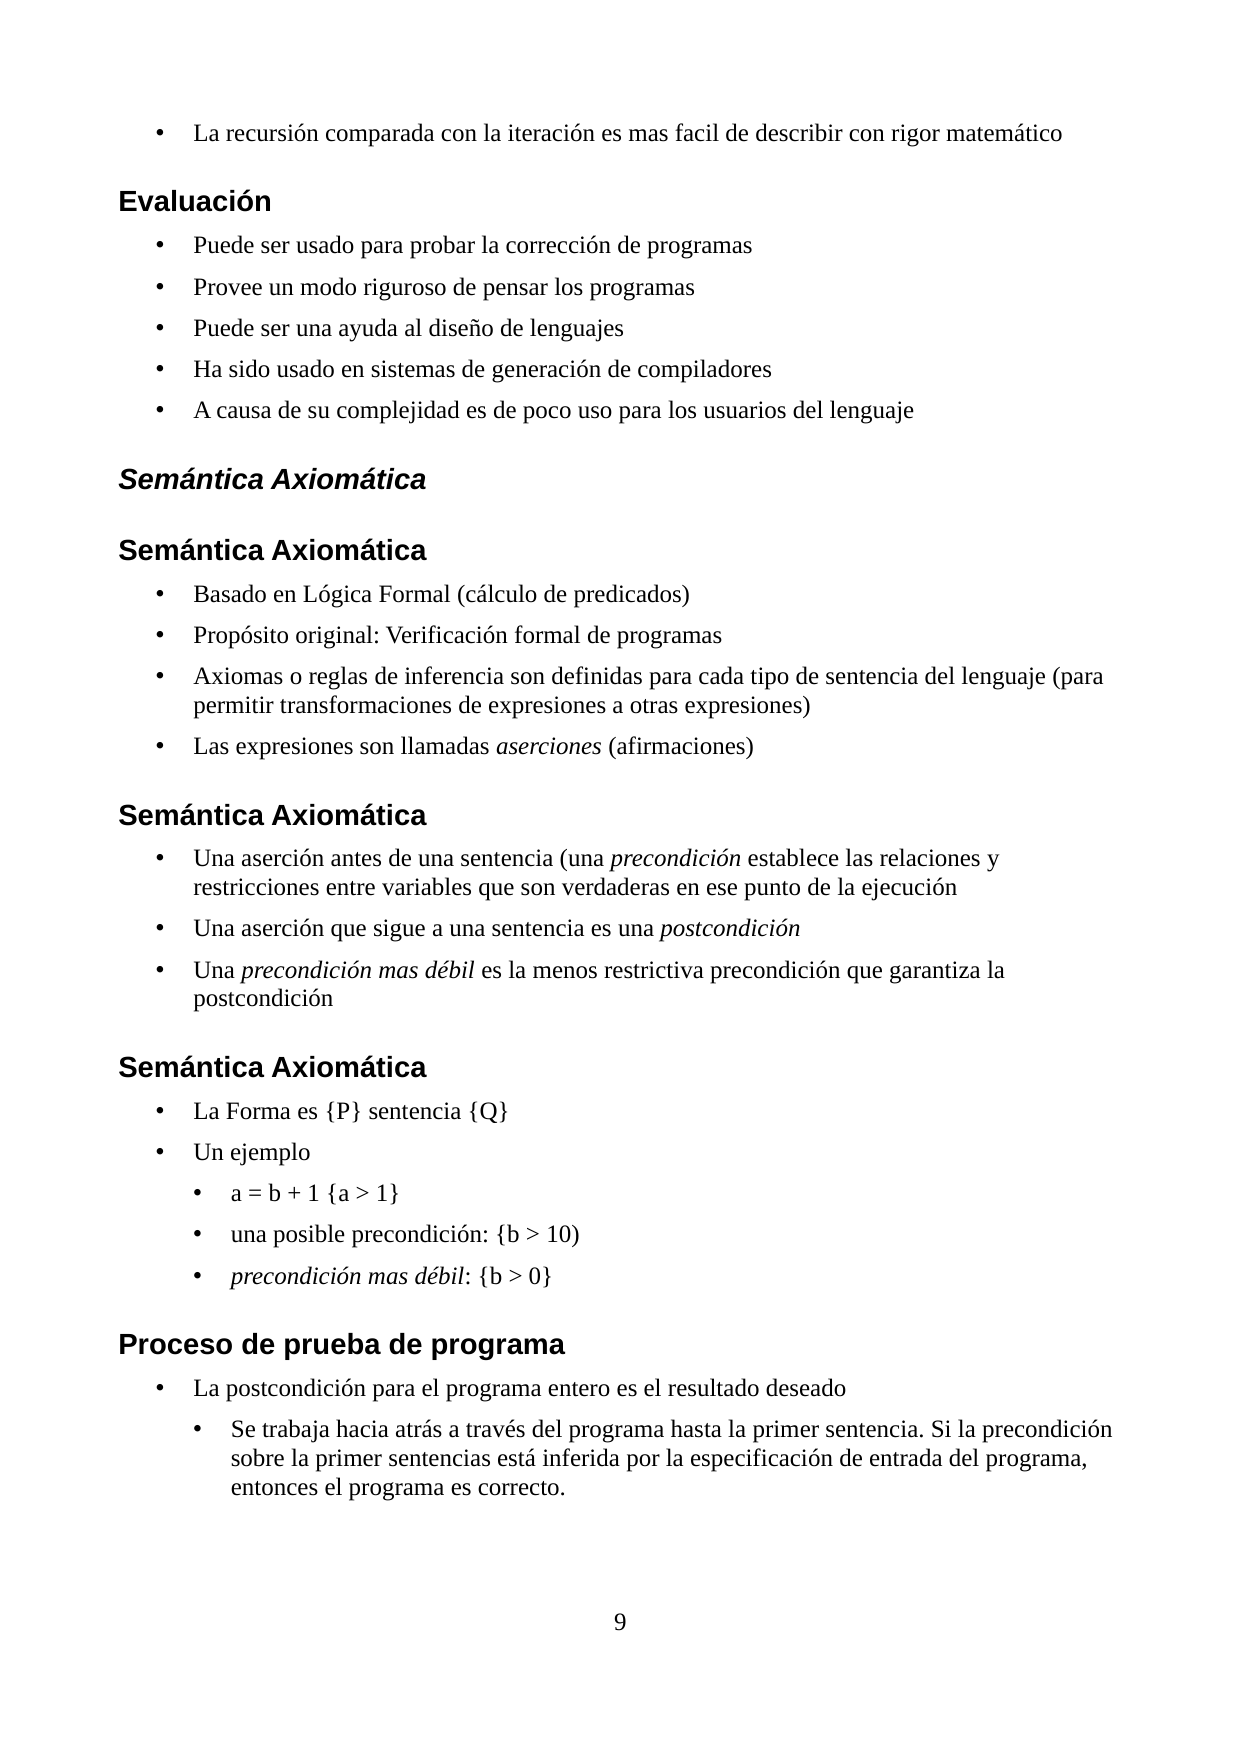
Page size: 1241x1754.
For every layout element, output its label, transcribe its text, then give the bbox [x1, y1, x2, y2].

subtitle Semántica Axiomática [118, 533, 1122, 566]
list Ha sido usado en sistemas de generación de compiladores [156, 354, 1122, 383]
list Una precondición mas débil es la menos restrictiva precondición que garantiza la postcondición [156, 955, 1122, 1012]
list Provee un modo riguroso de pensar los programas [156, 272, 1122, 300]
list Una aserción que sigue a una sentencia es una postcondición [156, 913, 1122, 942]
list La recursión comparada con la iteración es mas facil de describir con rigor matemático [156, 118, 1122, 147]
list Puede ser una ayuda al diseño de lenguajes [156, 313, 1122, 342]
list a = b + 1 {a > 1} [193, 1178, 1122, 1207]
list Puede ser usado para probar la corrección de programas [156, 230, 1122, 259]
subtitle Semántica Axiomática [118, 797, 1122, 831]
list La Forma es {P} sentencia {Q} [156, 1096, 1122, 1124]
list A causa de su complejidad es de poco uso para los usuarios del lenguaje [156, 395, 1122, 424]
subtitle Semántica Axiomática [118, 1050, 1122, 1083]
list precondición mas débil: {b > 0} [193, 1261, 1122, 1289]
list Axiomas o reglas de inferencia son definidas para cada tipo de sentencia del lenguaje (para permitir transformaciones de expresiones a otras expresiones) [156, 661, 1122, 719]
list Basado en Lógica Formal (cálculo de predicados) [156, 579, 1122, 607]
list Una aserción antes de una sentencia (una precondición establece las relaciones y restricciones entre variables que son verdaderas en ese punto de la ejecución [156, 843, 1122, 901]
list La postcondición para el programa entero es el resultado deseado [156, 1373, 1122, 1402]
list Un ejemplo [156, 1137, 1122, 1166]
list Propósito original: Verificación formal de programas [156, 620, 1122, 649]
list Las expresiones son llamadas aserciones (afirmaciones) [156, 731, 1122, 760]
subtitle Semántica Axiomática [118, 462, 1122, 495]
subtitle Proceso de prueba de programa [118, 1327, 1122, 1361]
list una posible precondición: {b > 10) [193, 1219, 1122, 1248]
subtitle Evaluación [118, 184, 1122, 218]
list Se trabaja hacia atrás a través del programa hasta la primer sentencia. Si la precondición sobre la primer sentencias está inferida por la especificación de entrada del programa, entonces el programa es correcto. [193, 1414, 1122, 1501]
